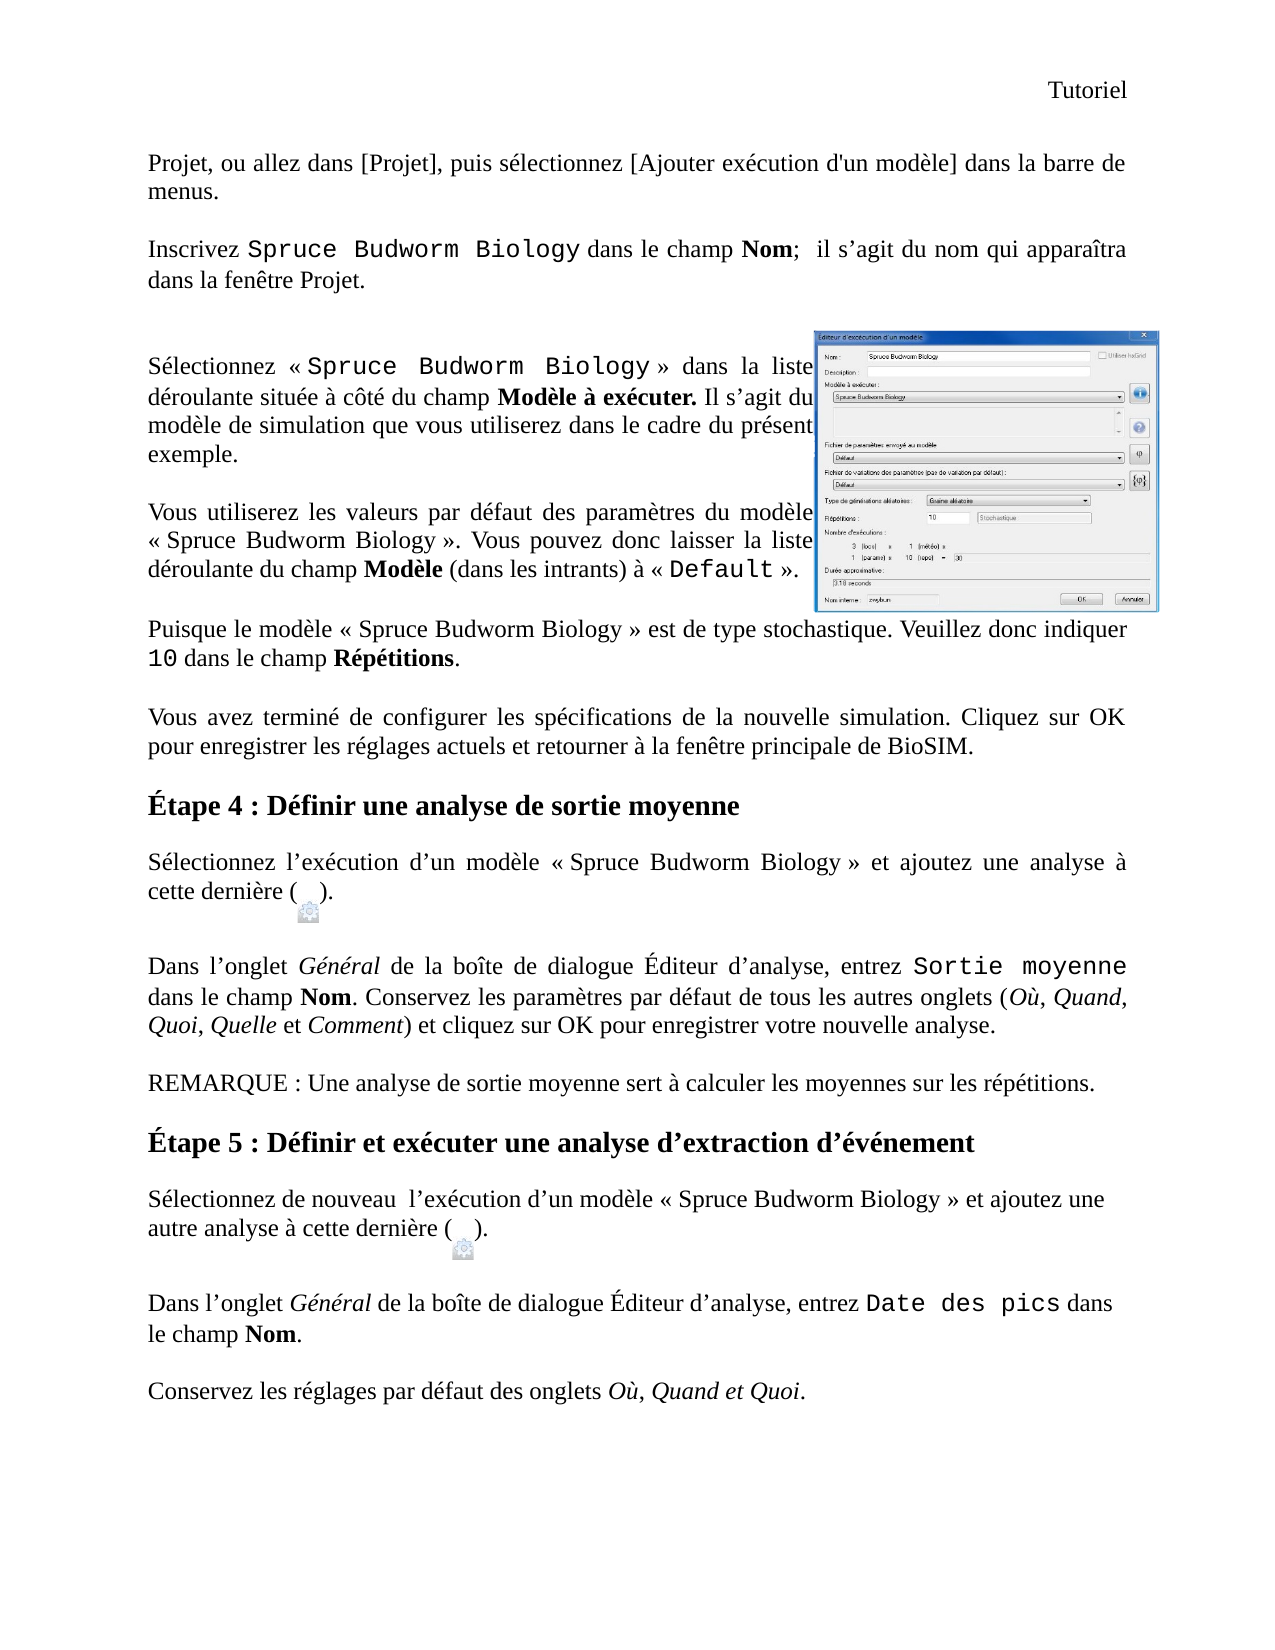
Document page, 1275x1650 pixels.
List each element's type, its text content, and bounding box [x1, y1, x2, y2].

text Vous avez terminé de configurer les spécifications de la nouvelle simulation. Cliquez sur OK pour enregistrer les réglages actuels et retourner à la fenêtre principale de BioSIM. [148, 702, 1127, 760]
text Conservez les réglages par défaut des onglets Où, Quand et Quoi. [148, 1376, 1127, 1405]
text Dans l’onglet Général de la boîte de dialogue Éditeur d’analyse, entrez Date des pics dans le champ Nom. [148, 1288, 1127, 1348]
text REMARQUE : Une analyse de sortie moyenne sert à calculer les moyennes sur les répétitions. [148, 1068, 1127, 1097]
text Vous utiliserez les valeurs par défaut des paramètres du modèle « Spruce Budworm Biology ». Vous pouvez donc laisser la liste déroulante du champ Modèle (dans les intrants) à « Default ». [148, 497, 813, 585]
text Puisque le modèle « Spruce Budworm Biology » est de type stochastique. Veuillez donc indiquer 10 dans le champ Répétitions. [148, 614, 1127, 673]
text Sélectionnez l’exécution d’un modèle « Spruce Budworm Biology » et ajoutez une analyse à cette dernière (). [148, 847, 1127, 922]
text Sélectionnez de nouveau l’exécution d’un modèle « Spruce Budworm Biology » et ajoutez une autre analyse à cette dernière (). [148, 1184, 1127, 1259]
subtitle Étape 4 : Définir une analyse de sortie moyenne [148, 788, 1127, 822]
subtitle Étape 5 : Définir et exécuter une analyse d’extraction d’événement [148, 1126, 1127, 1159]
text Dans l’onglet Général de la boîte de dialogue Éditeur d’analyse, entrez Sortie moyenne dans le champ Nom. Conservez les paramètres par défaut de tous les autres onglets (Où, Quand, Quoi, Quelle et Comment) et cliquez sur OK pour enregistrer votre nouvelle analyse. [148, 951, 1127, 1039]
text Projet, ou allez dans [Projet], puis sélectionnez [Ajouter exécution d'un modèle] dans la barre de menus. [148, 148, 1127, 205]
text Inscrivez Spruce Budworm Biology dans le champ Nom; il s’agit du nom qui apparaîtra dans la fenêtre Projet. [148, 234, 1127, 293]
text Sélectionnez « Spruce Budworm Biology » dans la liste déroulante située à côté du champ Modèle à exécuter. Il s’agit du modèle de simulation que vous utiliserez dans le cadre du présent exemple. [148, 351, 814, 468]
